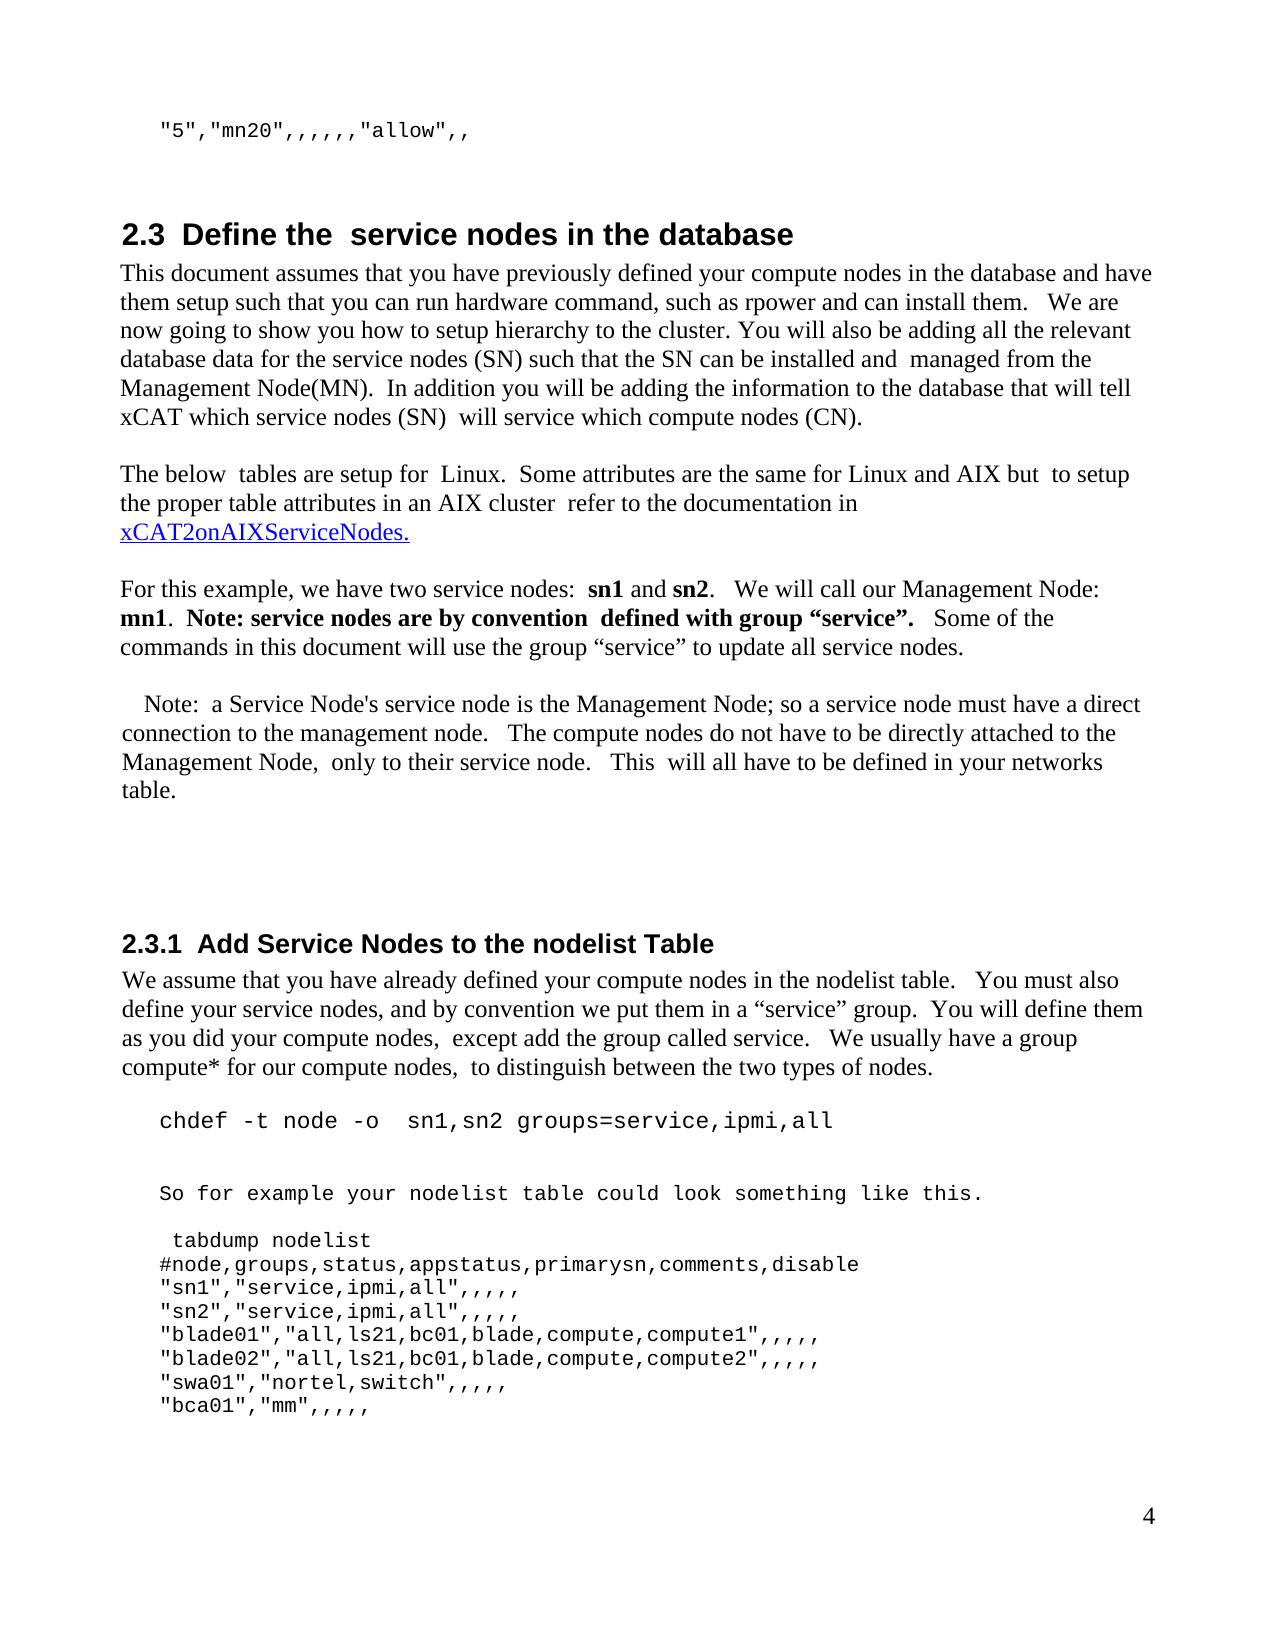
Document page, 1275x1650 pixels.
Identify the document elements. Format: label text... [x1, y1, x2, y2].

text #node,groups,status,appstatus,primarysn,comments,disable [159, 1253, 1155, 1277]
text chdef -t node -o sn1,sn2 groups=service,ipmi,all [159, 1109, 1155, 1135]
text So for example your nodelist table could look something like this. [159, 1183, 1155, 1206]
text "swa01","nortel,switch",,,,, [159, 1372, 1155, 1395]
subtitle Define the service nodes in the database [122, 216, 1155, 252]
text "sn1","service,ipmi,all",,,,, [159, 1277, 1155, 1301]
text This document assumes that you have previously defined your compute nodes in the database and have them setup such that you can run hardware command, such as rpower and can install them. We are now going to show you how to setup hierarchy to the cluster. You will also be adding all the relevant database data for the service nodes (SN) such that the SN can be installed and managed from the Management Node(MN). In addition you will be adding the information to the database that will tell xCAT which service nodes (SN) will service which compute nodes (CN). [120, 258, 1155, 431]
text "blade01","all,ls21,bc01,blade,compute,compute1",,,,, [159, 1324, 1155, 1348]
subtitle Add Service Nodes to the nodelist Table [122, 928, 1155, 959]
text "blade02","all,ls21,bc01,blade,compute,compute2",,,,, [159, 1348, 1155, 1372]
text tabdump nodelist [159, 1230, 1155, 1253]
text We assume that you have already defined your compute nodes in the nodelist table. You must also define your service nodes, and by convention we put them in a “service” group. You will define them as you did your compute nodes, except add the group called service. We usually have a group compute* for our compute nodes, to distinguish between the two types of nodes. [122, 966, 1155, 1081]
text "bca01","mm",,,,, [159, 1395, 1155, 1419]
text "5","mn20",,,,,,"allow",, [159, 120, 1155, 144]
text For this example, we have two service nodes: sn1 and sn2. We will call our Management Node: mn1. Note: service nodes are by convention defined with group “service”. Some of the commands in this document will use the group “service” to update all service nodes. [120, 574, 1155, 661]
text The below tables are setup for Linux. Some attributes are the same for Linux and AIX but to setup the proper table attributes in an AIX cluster refer to the documentation in xCAT2onAIXServiceNodes. [120, 459, 1155, 546]
text Note: a Service Node's service node is the Management Node; so a service node must have a direct connection to the management node. The compute nodes do not have to be directly attached to the Management Node, only to their service node. This will all have to be defined in your networks table. [122, 689, 1155, 804]
text "sn2","service,ipmi,all",,,,, [159, 1301, 1155, 1324]
